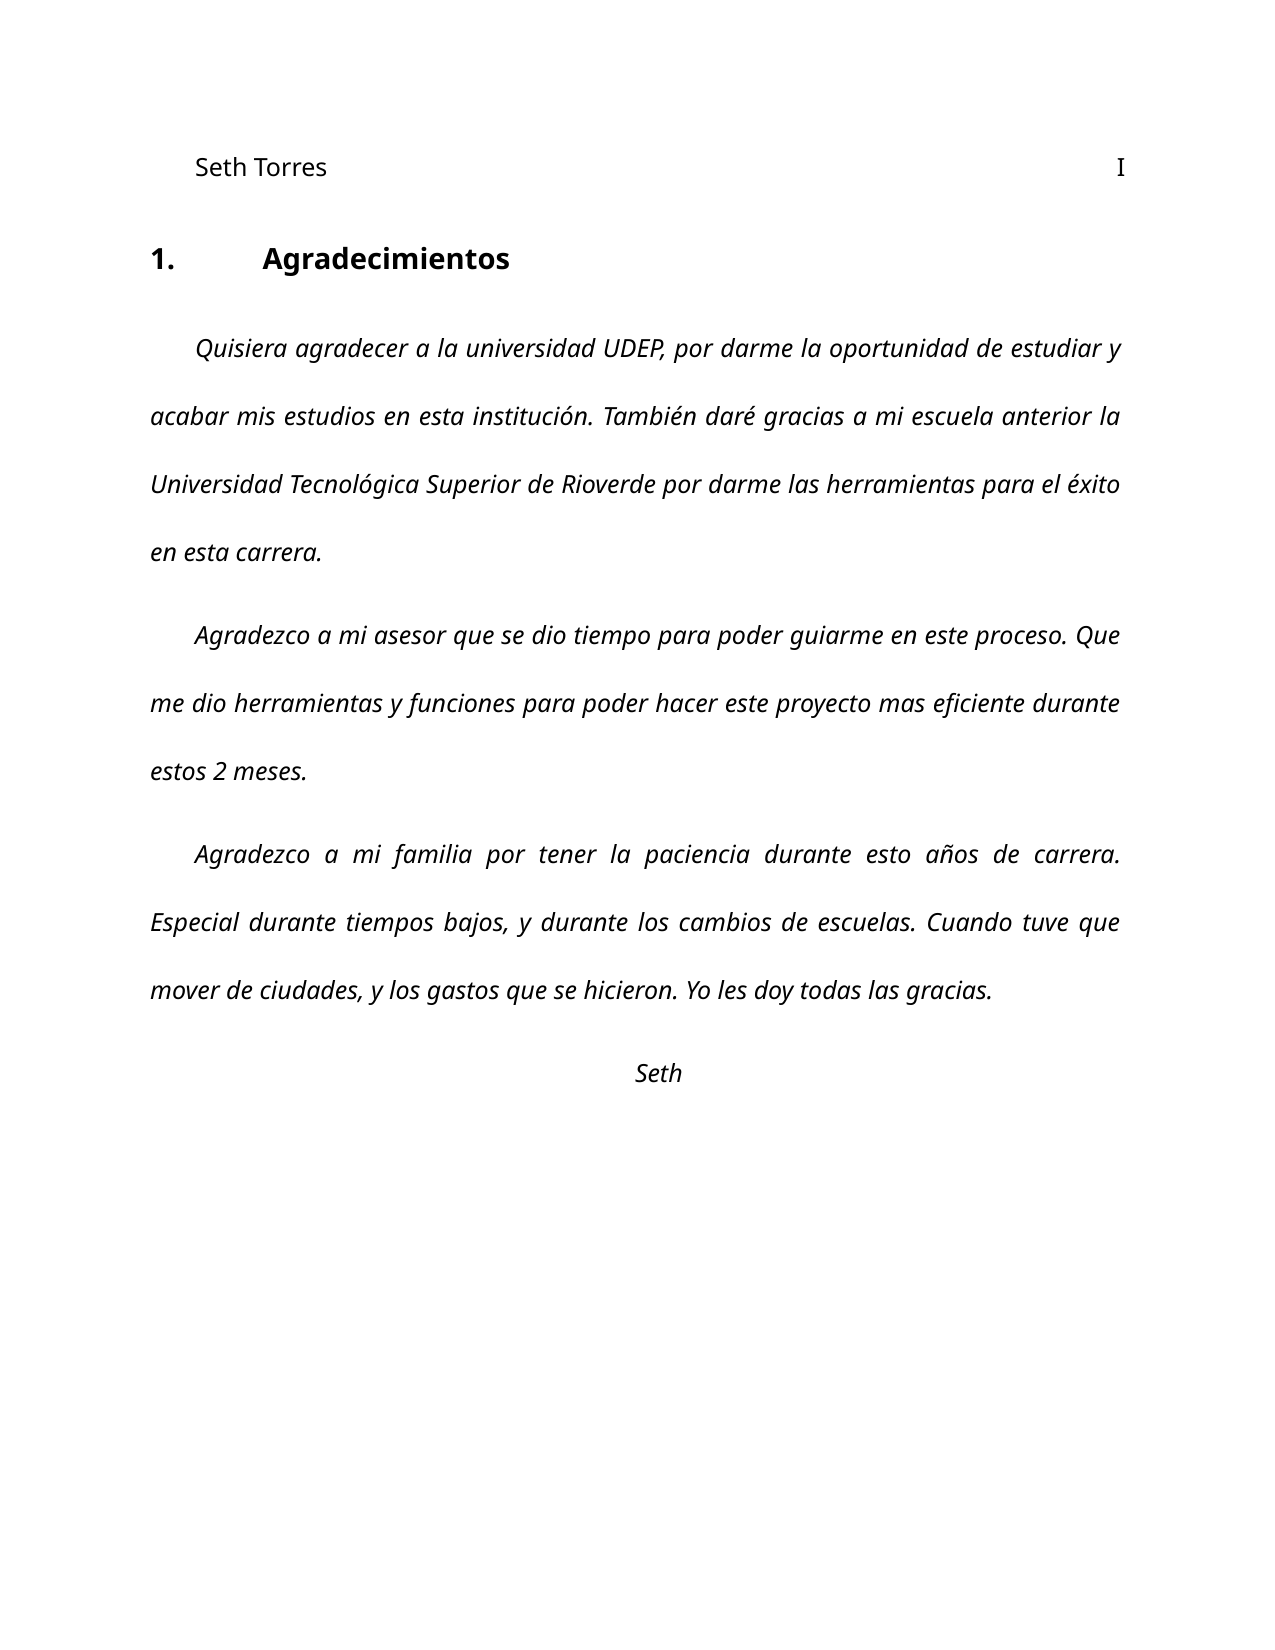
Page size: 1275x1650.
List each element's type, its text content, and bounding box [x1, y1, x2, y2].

text Agradezco a mi familia por tener la paciencia durante esto años de carrera. Especial durante tiempos bajos, y durante los cambios de escuelas. Cuando tuve que mover de ciudades, y los gastos que se hicieron. Yo les doy todas las gracias. [150, 836, 1125, 1007]
text Seth [150, 1055, 1125, 1089]
text Quisiera agradecer a la universidad UDEP, por darme la oportunidad de estudiar y acabar mis estudios en esta institución. También daré gracias a mi escuela anterior la Universidad Tecnológica Superior de Rioverde por darme las herramientas para el éxito en esta carrera. [150, 330, 1125, 569]
subtitle Agradecimientos [150, 238, 1125, 278]
text Agradezco a mi asesor que se dio tiempo para poder guiarme en este proceso. Que me dio herramientas y funciones para poder hacer este proyecto mas eficiente durante estos 2 meses. [150, 617, 1125, 788]
